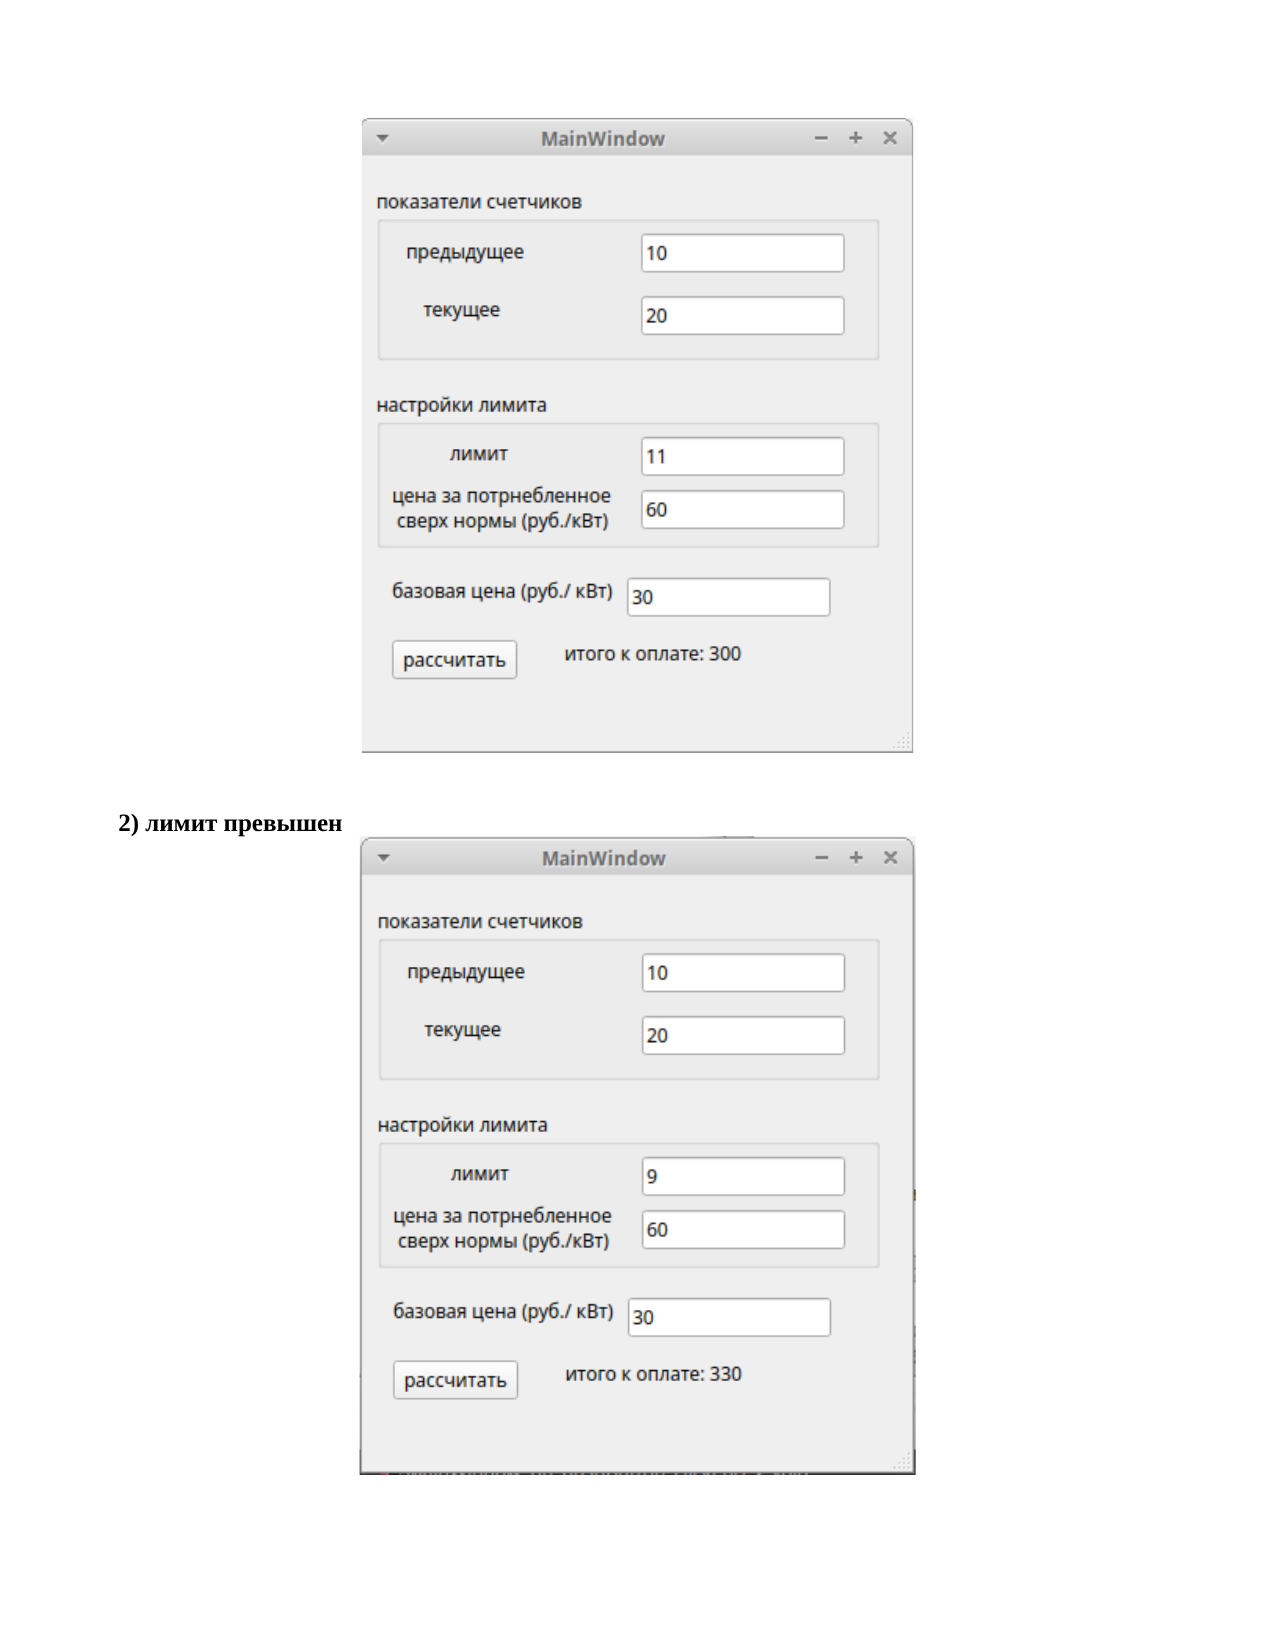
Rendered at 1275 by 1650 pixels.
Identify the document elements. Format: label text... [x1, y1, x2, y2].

picture [361, 118, 914, 753]
text 2) лимит превышен [118, 808, 1157, 837]
picture [359, 836, 916, 1475]
